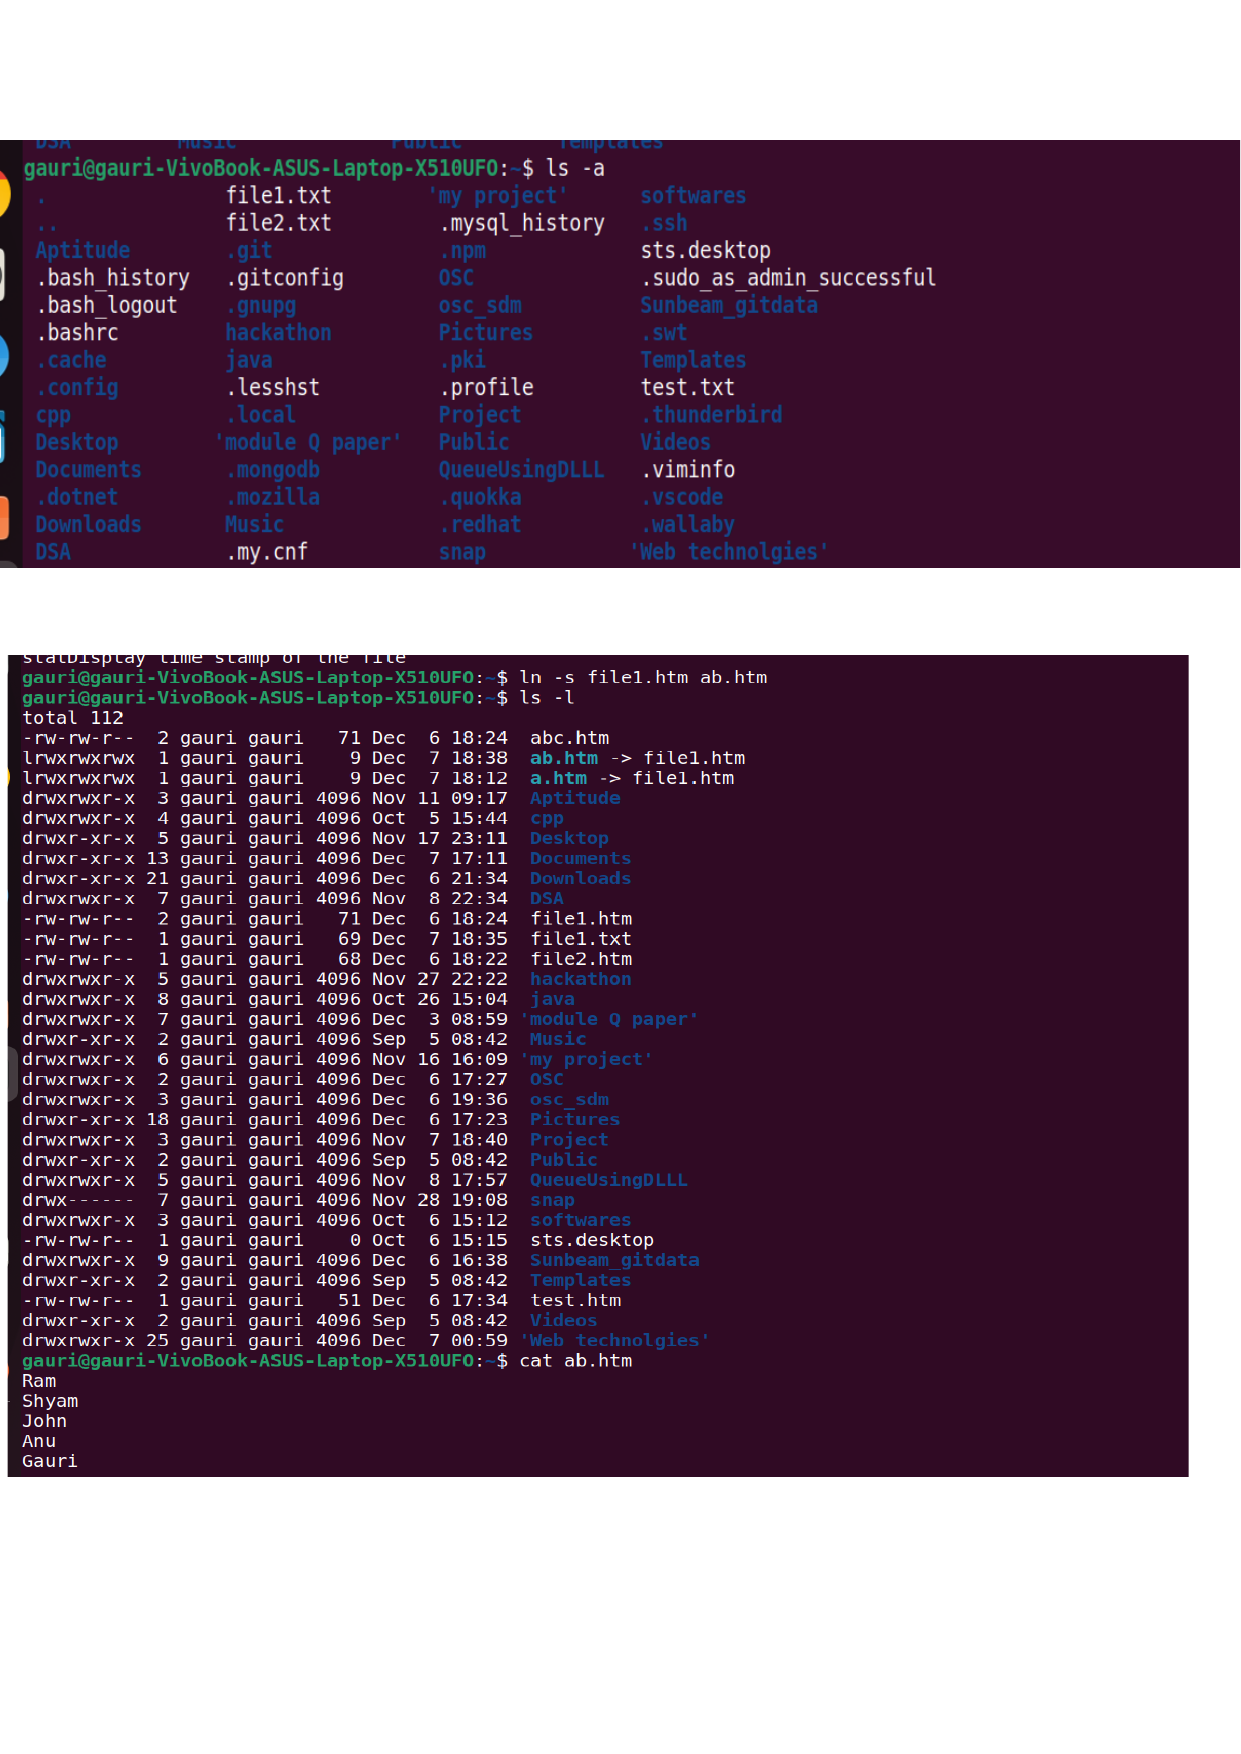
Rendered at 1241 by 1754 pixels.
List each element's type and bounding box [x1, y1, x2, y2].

picture [0, 140, 1241, 568]
picture [7, 655, 1189, 1477]
